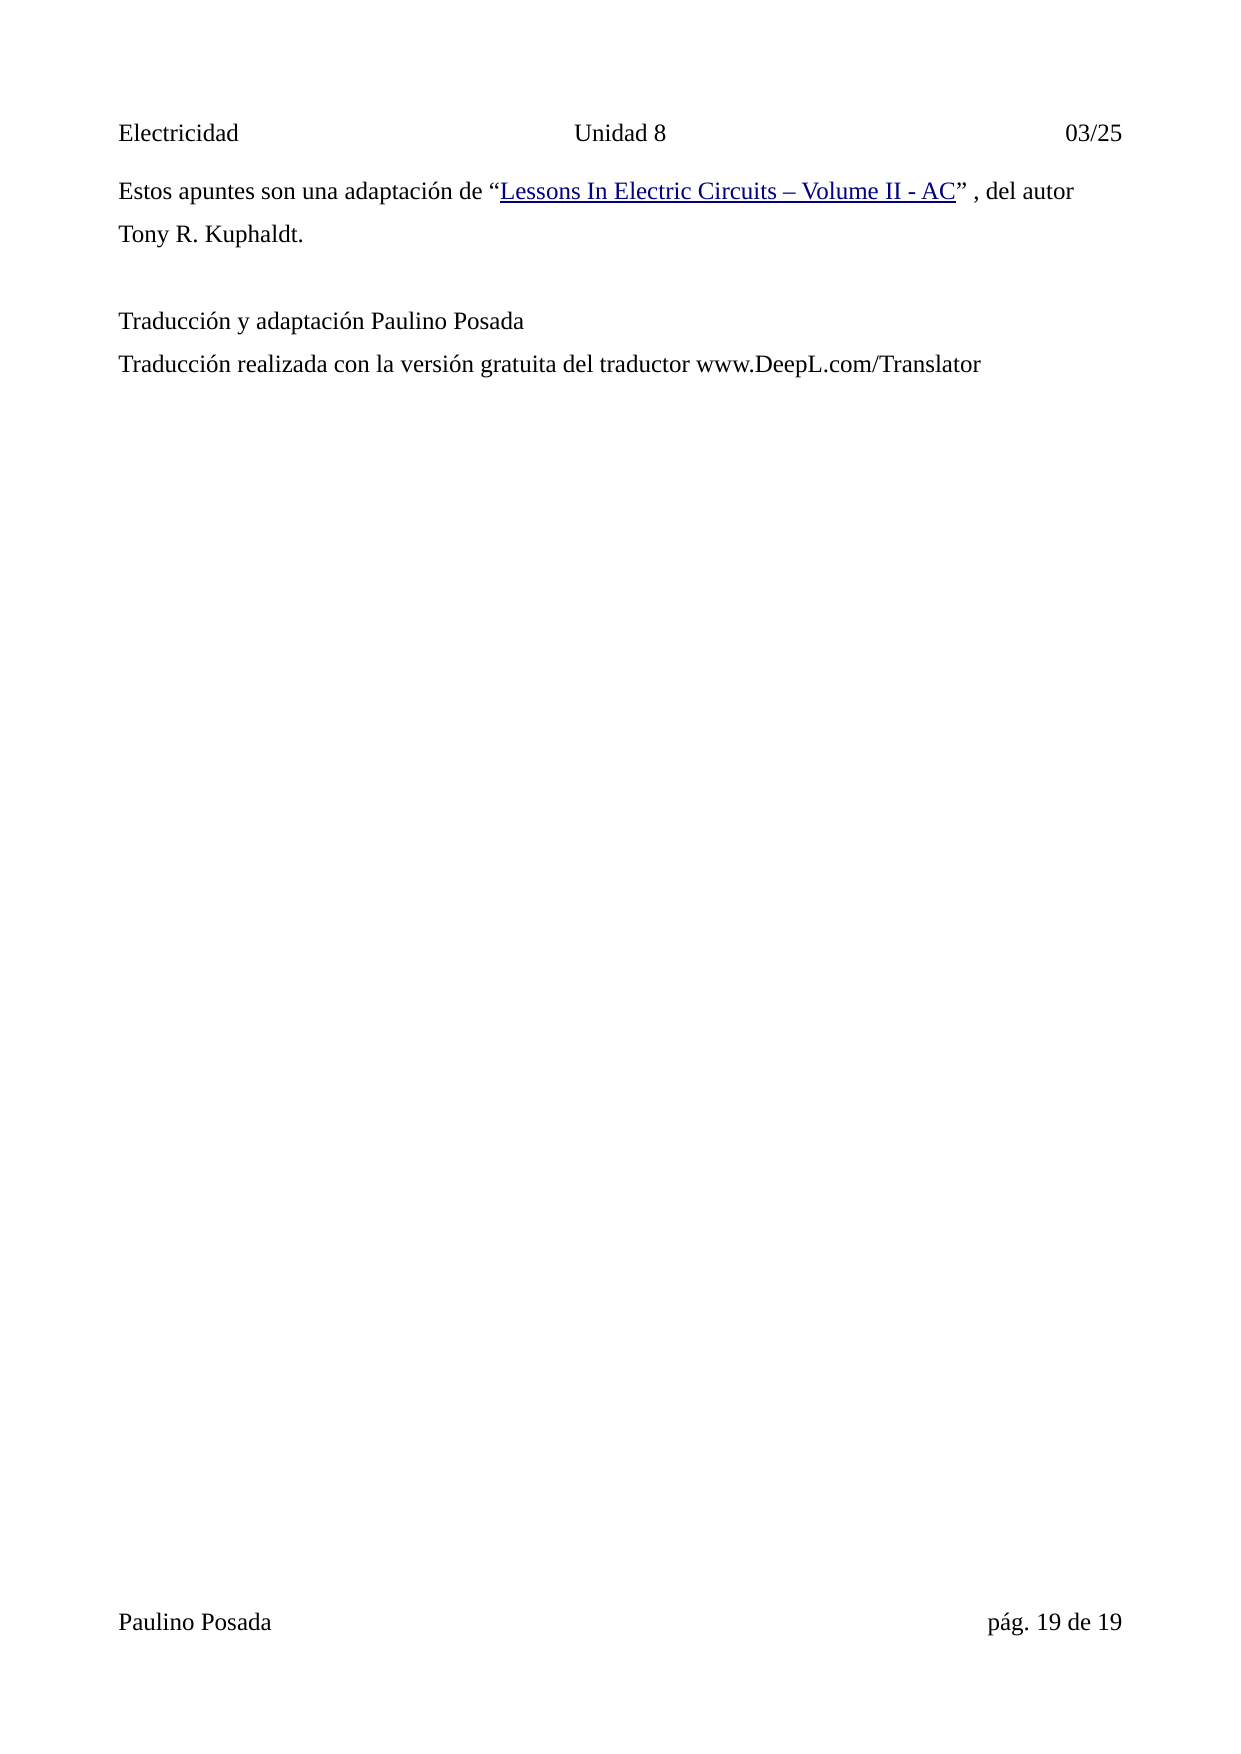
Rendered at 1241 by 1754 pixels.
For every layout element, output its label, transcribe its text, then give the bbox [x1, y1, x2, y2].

text Traducción y adaptación Paulino Posada [118, 306, 1122, 334]
text Estos apuntes son una adaptación de “Lessons In Electric Circuits – Volume II - AC” , del autor Tony R. Kuphaldt. [118, 176, 1122, 248]
text Traducción realizada con la versión gratuita del traductor www.DeepL.com/Translator [118, 349, 1122, 378]
